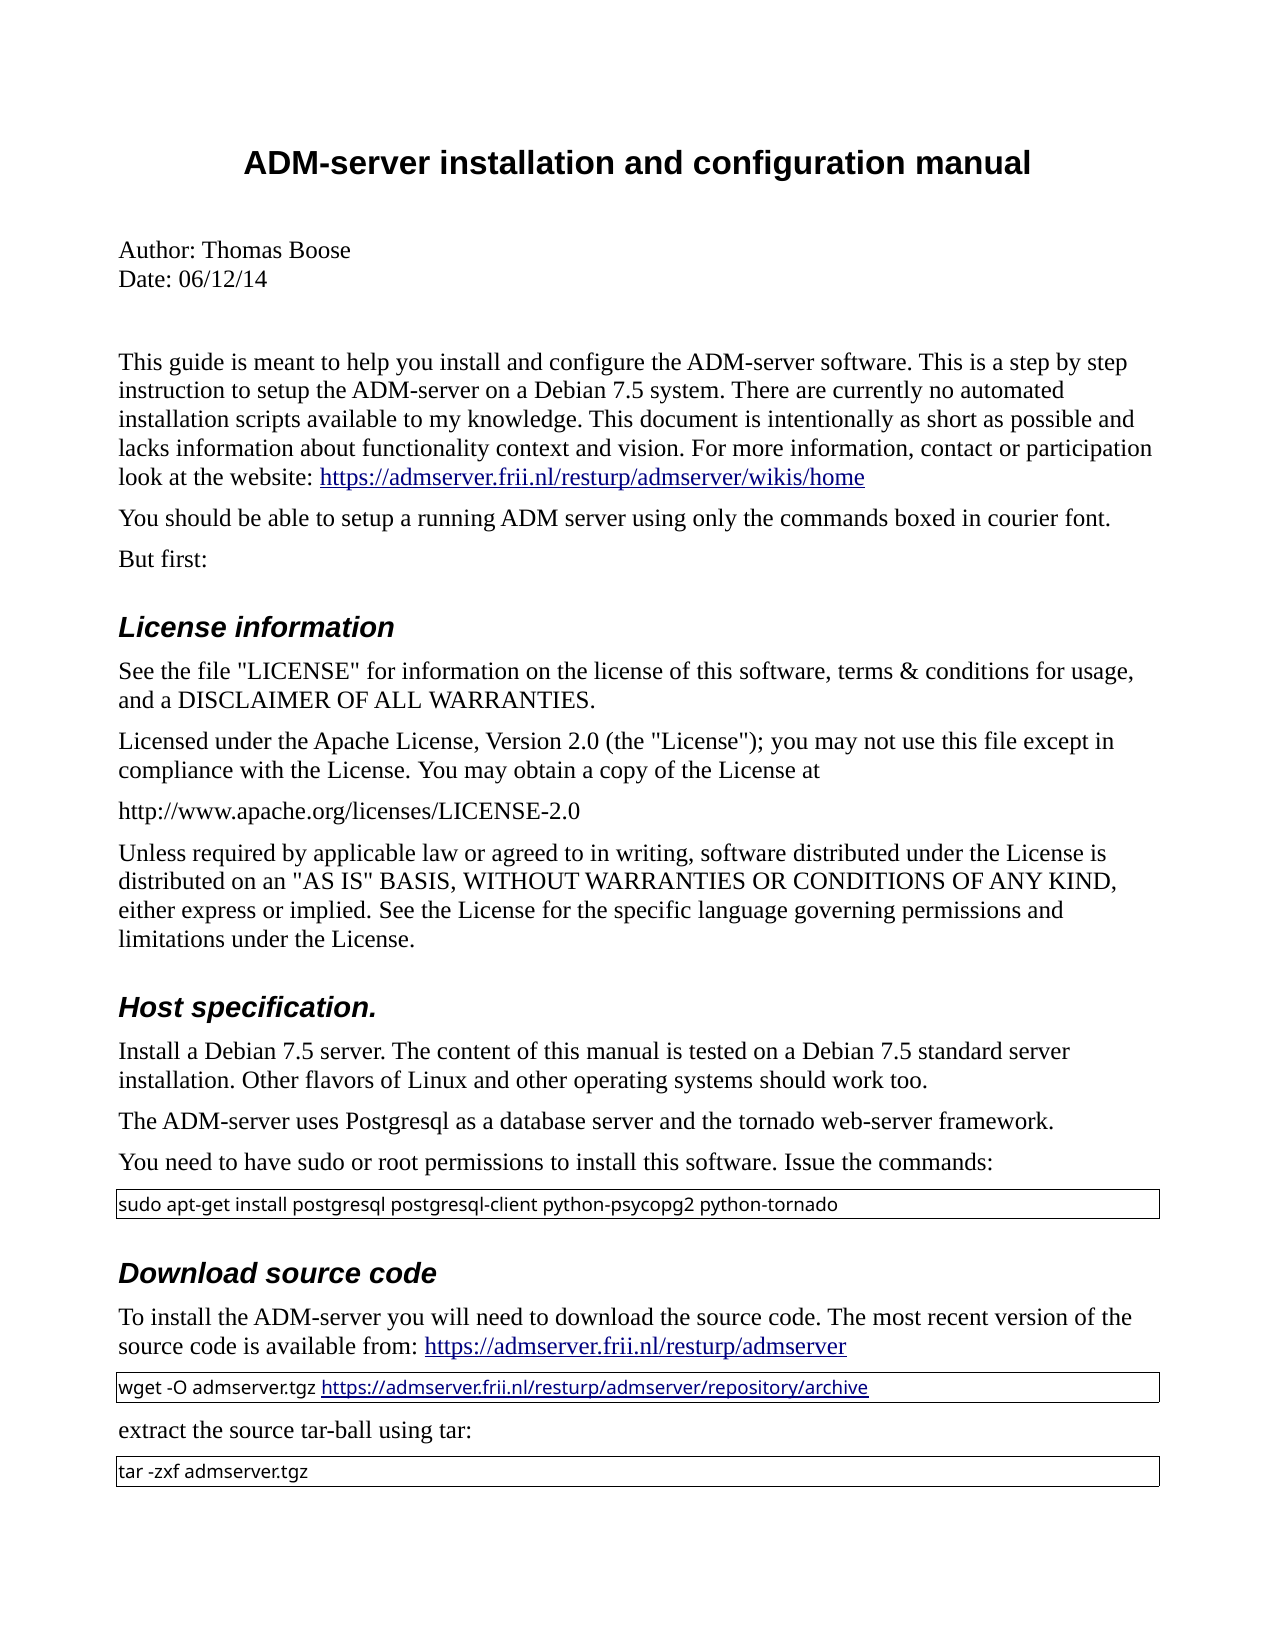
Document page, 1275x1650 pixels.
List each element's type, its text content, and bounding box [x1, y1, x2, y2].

text You need to have sudo or root permissions to install this software. Issue the commands: [118, 1147, 1157, 1176]
subtitle Host specification. [118, 990, 1157, 1024]
text sudo apt-get install postgresql postgresql-client python-psycopg2 python-tornado [117, 1190, 1159, 1218]
text http://www.apache.org/licenses/LICENSE-2.0 [118, 796, 1157, 825]
text extract the source tar-ball using tar: [118, 1415, 1157, 1444]
text See the file "LICENSE" for information on the license of this software, terms & conditions for usage, and a DISCLAIMER OF ALL WARRANTIES. [118, 656, 1157, 714]
text But first: [118, 544, 1157, 573]
subtitle Download source code [118, 1256, 1157, 1290]
text Author: Thomas Boose Date: 06/12/14 [118, 235, 1157, 293]
text Install a Debian 7.5 server. The content of this manual is tested on a Debian 7.5 standard server installation. Other flavors of Linux and other operating systems should work too. [118, 1036, 1157, 1094]
subtitle ADM-server installation and configuration manual [118, 143, 1157, 182]
text To install the ADM-server you will need to download the source code. The most recent version of the source code is available from: https://admserver.frii.nl/resturp/admserver [118, 1302, 1157, 1360]
text You should be able to setup a running ADM server using only the commands boxed in courier font. [118, 503, 1157, 532]
text This guide is meant to help you install and configure the ADM-server software. This is a step by step instruction to setup the ADM-server on a Debian 7.5 system. There are currently no automated installation scripts available to my knowledge. This document is intentionally as short as possible and lacks information about functionality context and vision. For more information, contact or participation look at the website: https://admserver.frii.nl/resturp/admserver/wikis/home [118, 347, 1157, 490]
text The ADM-server uses Postgresql as a database server and the tornado web-server framework. [118, 1106, 1157, 1135]
subtitle License information [118, 610, 1157, 644]
text tar -zxf admserver.tgz [117, 1457, 1159, 1486]
text Unless required by applicable law or agreed to in writing, software distributed under the License is distributed on an "AS IS" BASIS, WITHOUT WARRANTIES OR CONDITIONS OF ANY KIND, either express or implied. See the License for the specific language governing permissions and limitations under the License. [118, 838, 1157, 953]
text Licensed under the Apache License, Version 2.0 (the "License"); you may not use this file except in compliance with the License. You may obtain a copy of the License at [118, 726, 1157, 784]
text wget -O admserver.tgz https://admserver.frii.nl/resturp/admserver/repository/archive [117, 1373, 1159, 1402]
